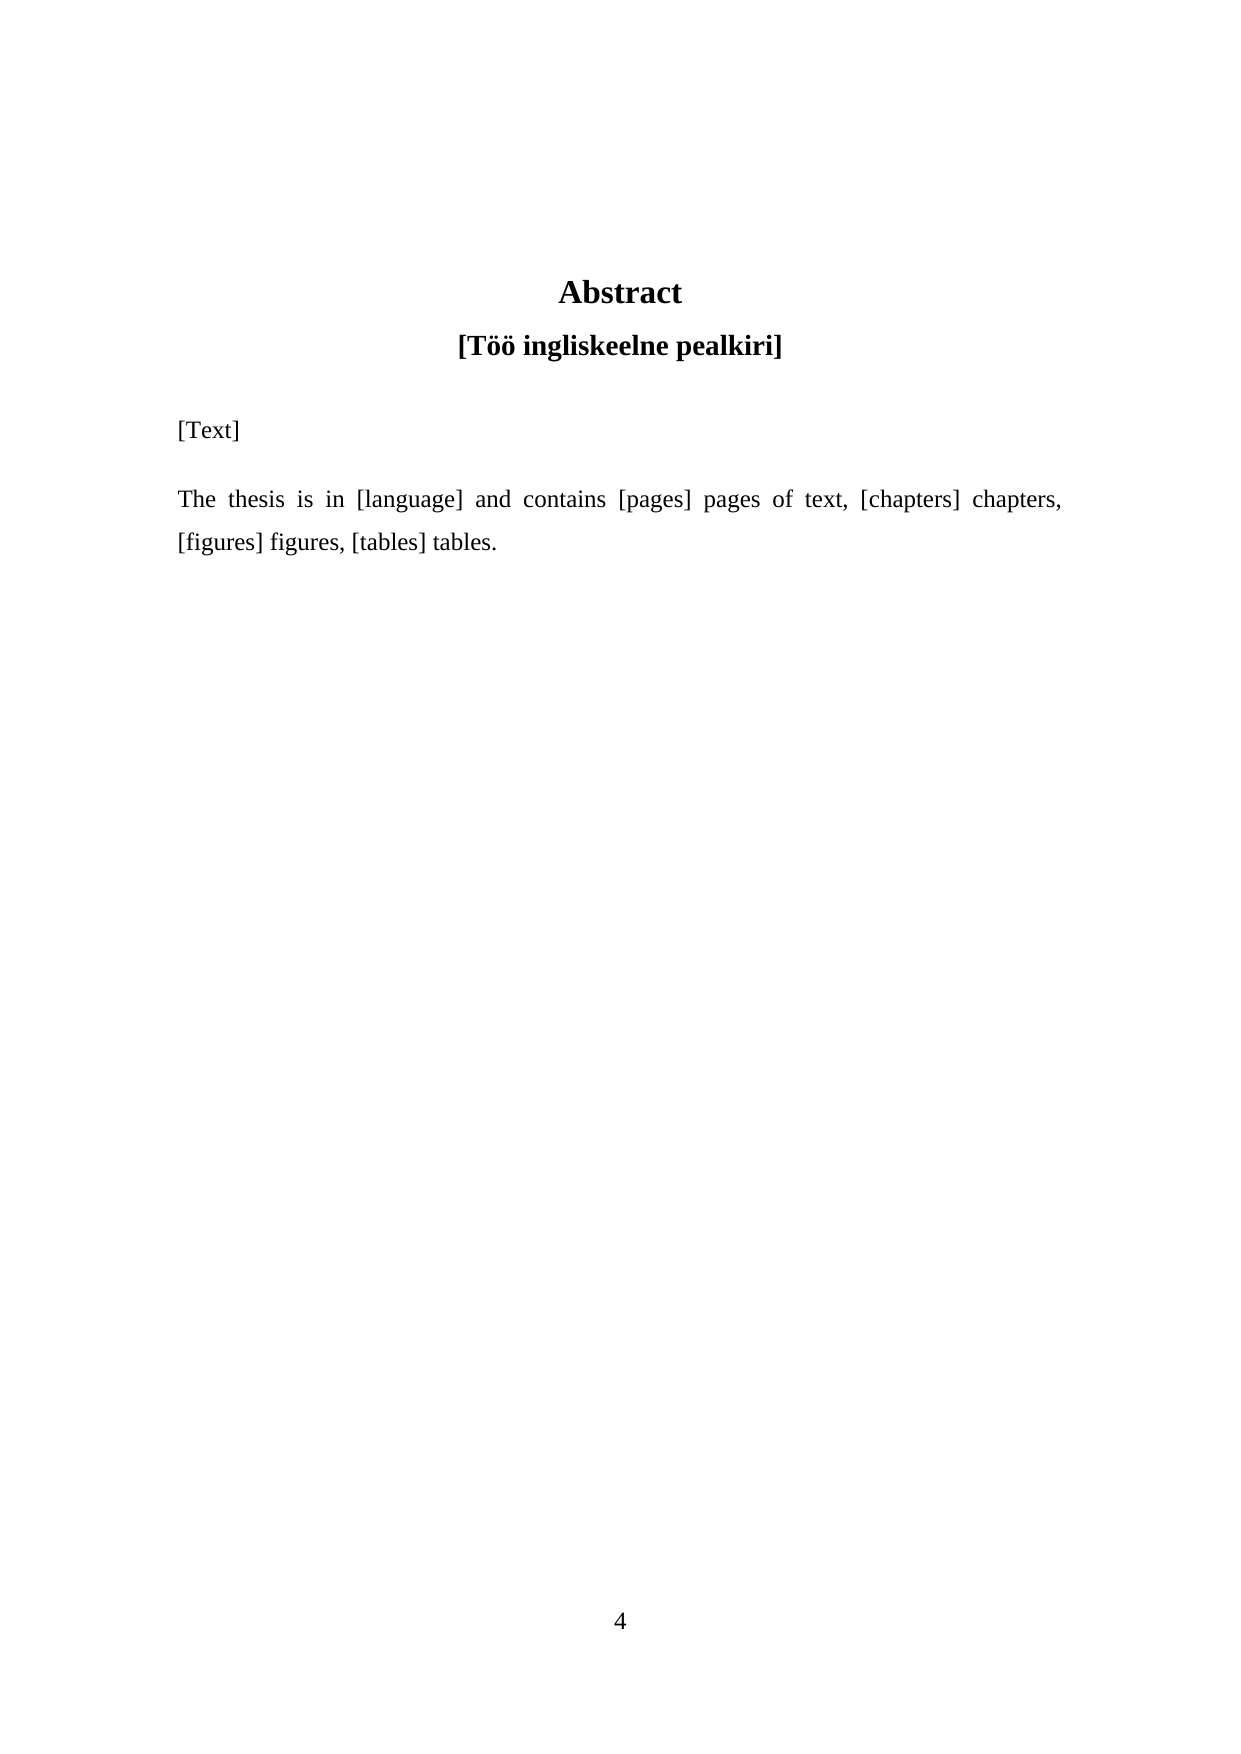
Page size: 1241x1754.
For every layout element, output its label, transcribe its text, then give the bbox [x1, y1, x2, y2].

text [Text] [177, 416, 1063, 444]
subtitle Abstract [Töö ingliskeelne pealkiri] [177, 273, 1063, 361]
text The thesis is in [language] and contains [pages] pages of text, [chapters] chapters, [figures] figures, [tables] tables. [177, 484, 1063, 556]
